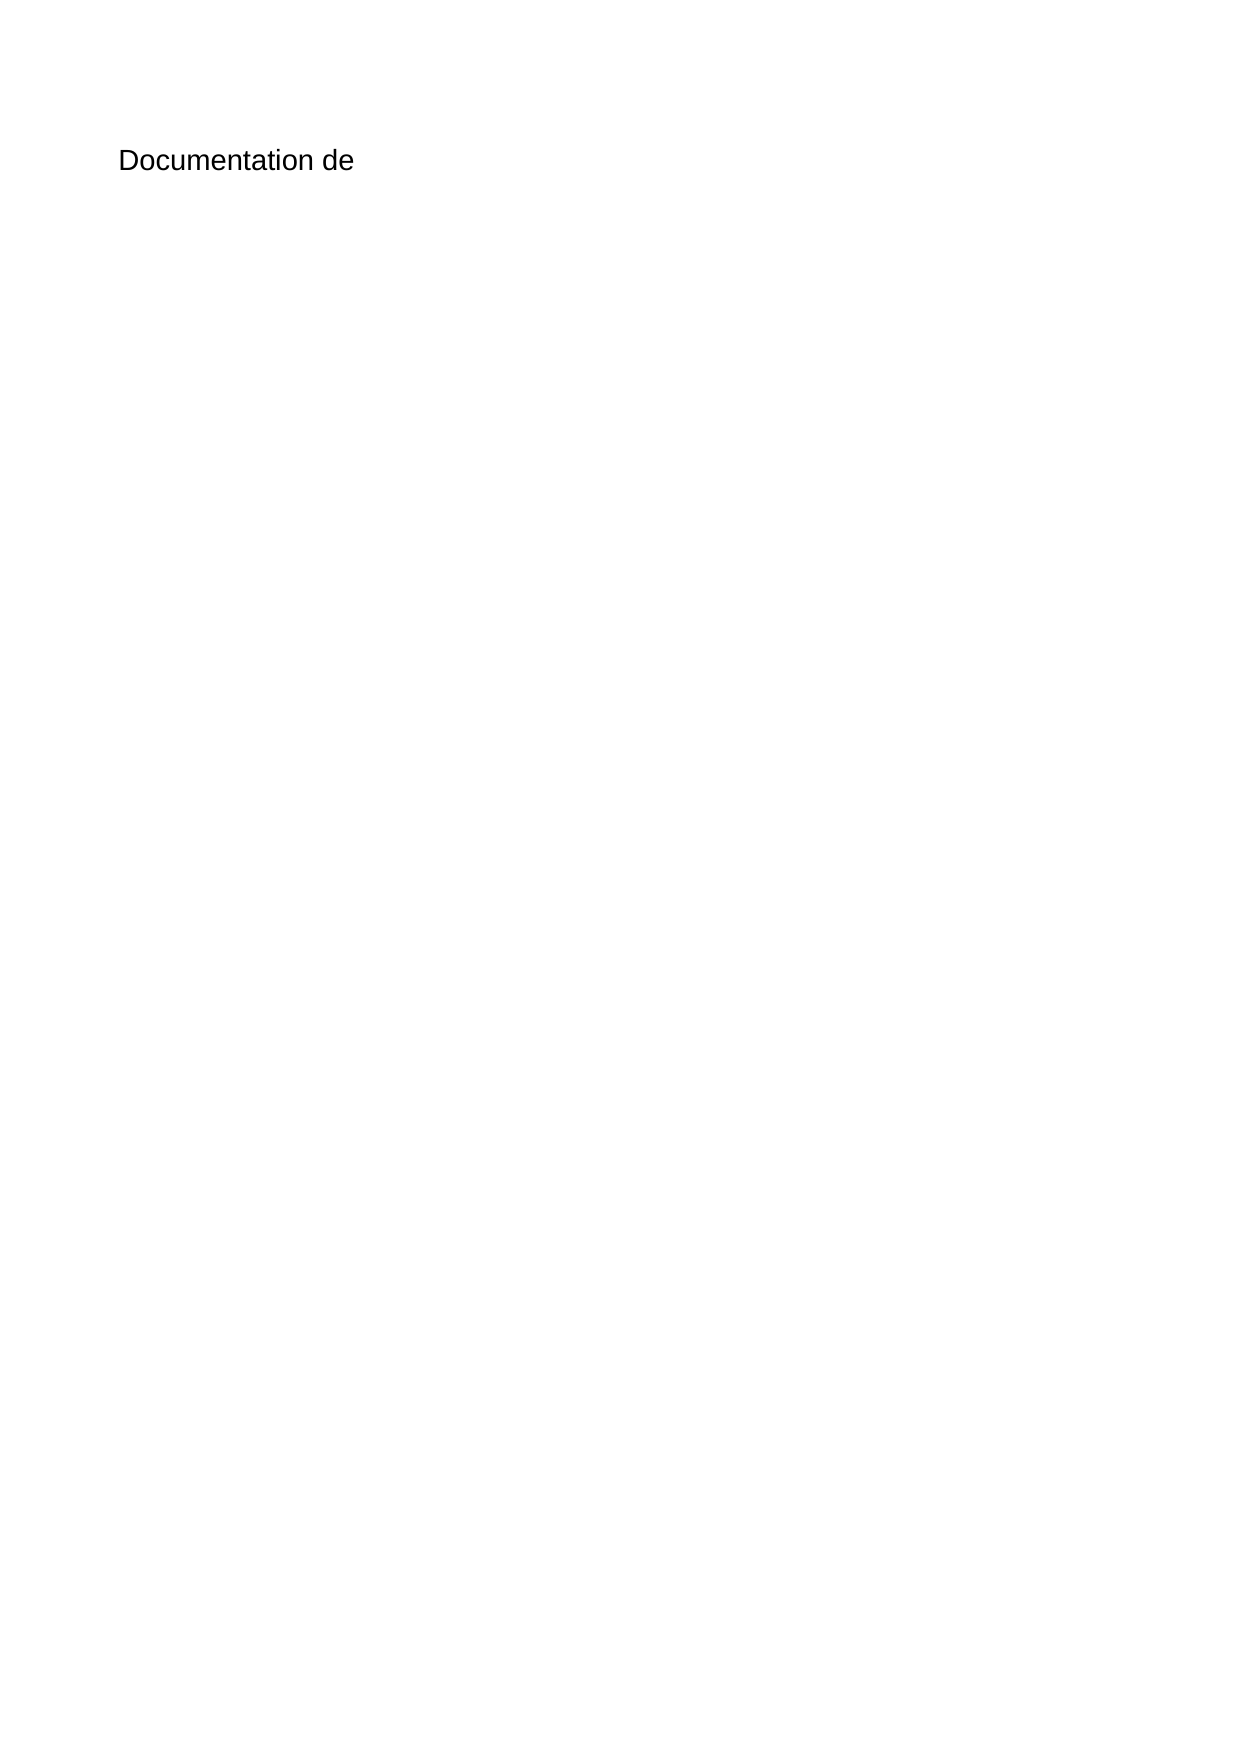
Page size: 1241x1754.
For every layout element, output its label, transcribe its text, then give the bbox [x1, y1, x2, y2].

subtitle Documentation de [118, 143, 1122, 177]
